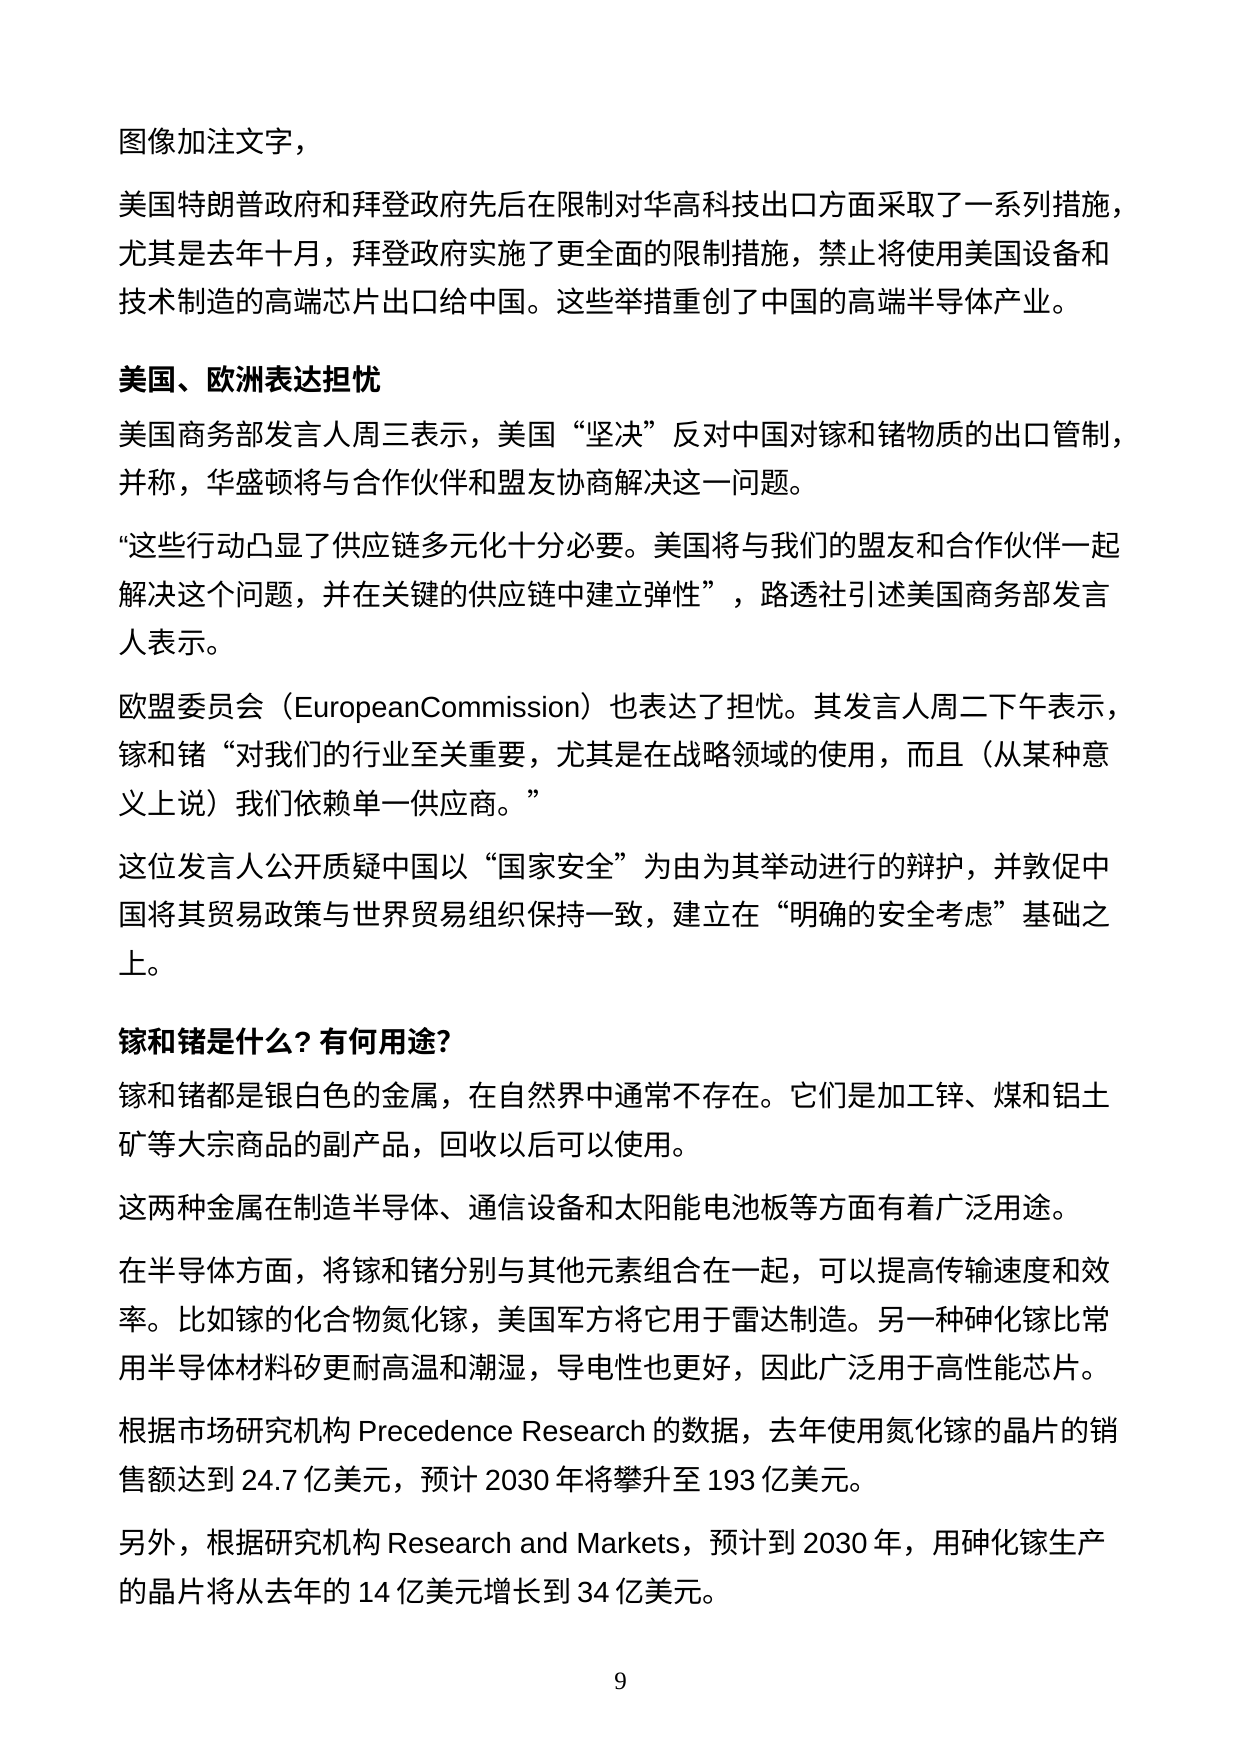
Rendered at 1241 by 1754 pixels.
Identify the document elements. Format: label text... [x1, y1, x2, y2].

text 这位发言人公开质疑中国以“国家安全”为由为其举动进行的辩护，并敦促中国将其贸易政策与世界贸易组织保持一致，建立在“明确的安全考虑”基础之上。 [118, 843, 1122, 983]
text 美国特朗普政府和拜登政府先后在限制对华高科技出口方面采取了一系列措施，尤其是去年十月，拜登政府实施了更全面的限制措施，禁止将使用美国设备和技术制造的高端芯片出口给中国。这些举措重创了中国的高端半导体产业。 [118, 182, 1122, 321]
subtitle 美国、欧洲表达担忧 [118, 356, 1122, 399]
text “这些行动凸显了供应链多元化十分必要。美国将与我们的盟友和合作伙伴一起解决这个问题，并在关键的供应链中建立弹性”，路透社引述美国商务部发言人表示。 [118, 523, 1122, 662]
text 美国商务部发言人周三表示，美国“坚决”反对中国对镓和锗物质的出口管制，并称，华盛顿将与合作伙伴和盟友协商解决这一问题。 [118, 411, 1122, 502]
subtitle 镓和锗是什么? 有何用途？ [118, 1018, 1122, 1060]
text 镓和锗都是银白色的金属，在自然界中通常不存在。它们是加工锌、煤和铝土矿等大宗商品的副产品，回收以后可以使用。 [118, 1073, 1122, 1164]
text 根据市场研究机构Precedence Research的数据，去年使用氮化镓的晶片的销售额达到24.7亿美元，预计2030年将攀升至193亿美元。 [118, 1408, 1122, 1499]
text 这两种金属在制造半导体、通信设备和太阳能电池板等方面有着广泛用途。 [118, 1184, 1122, 1227]
text 图像加注文字， [118, 118, 1122, 161]
text 在半导体方面，将镓和锗分别与其他元素组合在一起，可以提高传输速度和效率。比如镓的化合物氮化镓，美国军方将它用于雷达制造。另一种砷化镓比常用半导体材料矽更耐高温和潮湿，导电性也更好，因此广泛用于高性能芯片。 [118, 1248, 1122, 1387]
text 欧盟委员会（EuropeanCommission）也表达了担忧。其发言人周二下午表示，镓和锗“对我们的行业至关重要，尤其是在战略领域的使用，而且（从某种意义上说）我们依赖单一供应商。” [118, 683, 1122, 822]
text 另外，根据研究机构Research and Markets，预计到2030年，用砷化镓生产的晶片将从去年的14亿美元增长到34亿美元。 [118, 1519, 1122, 1610]
